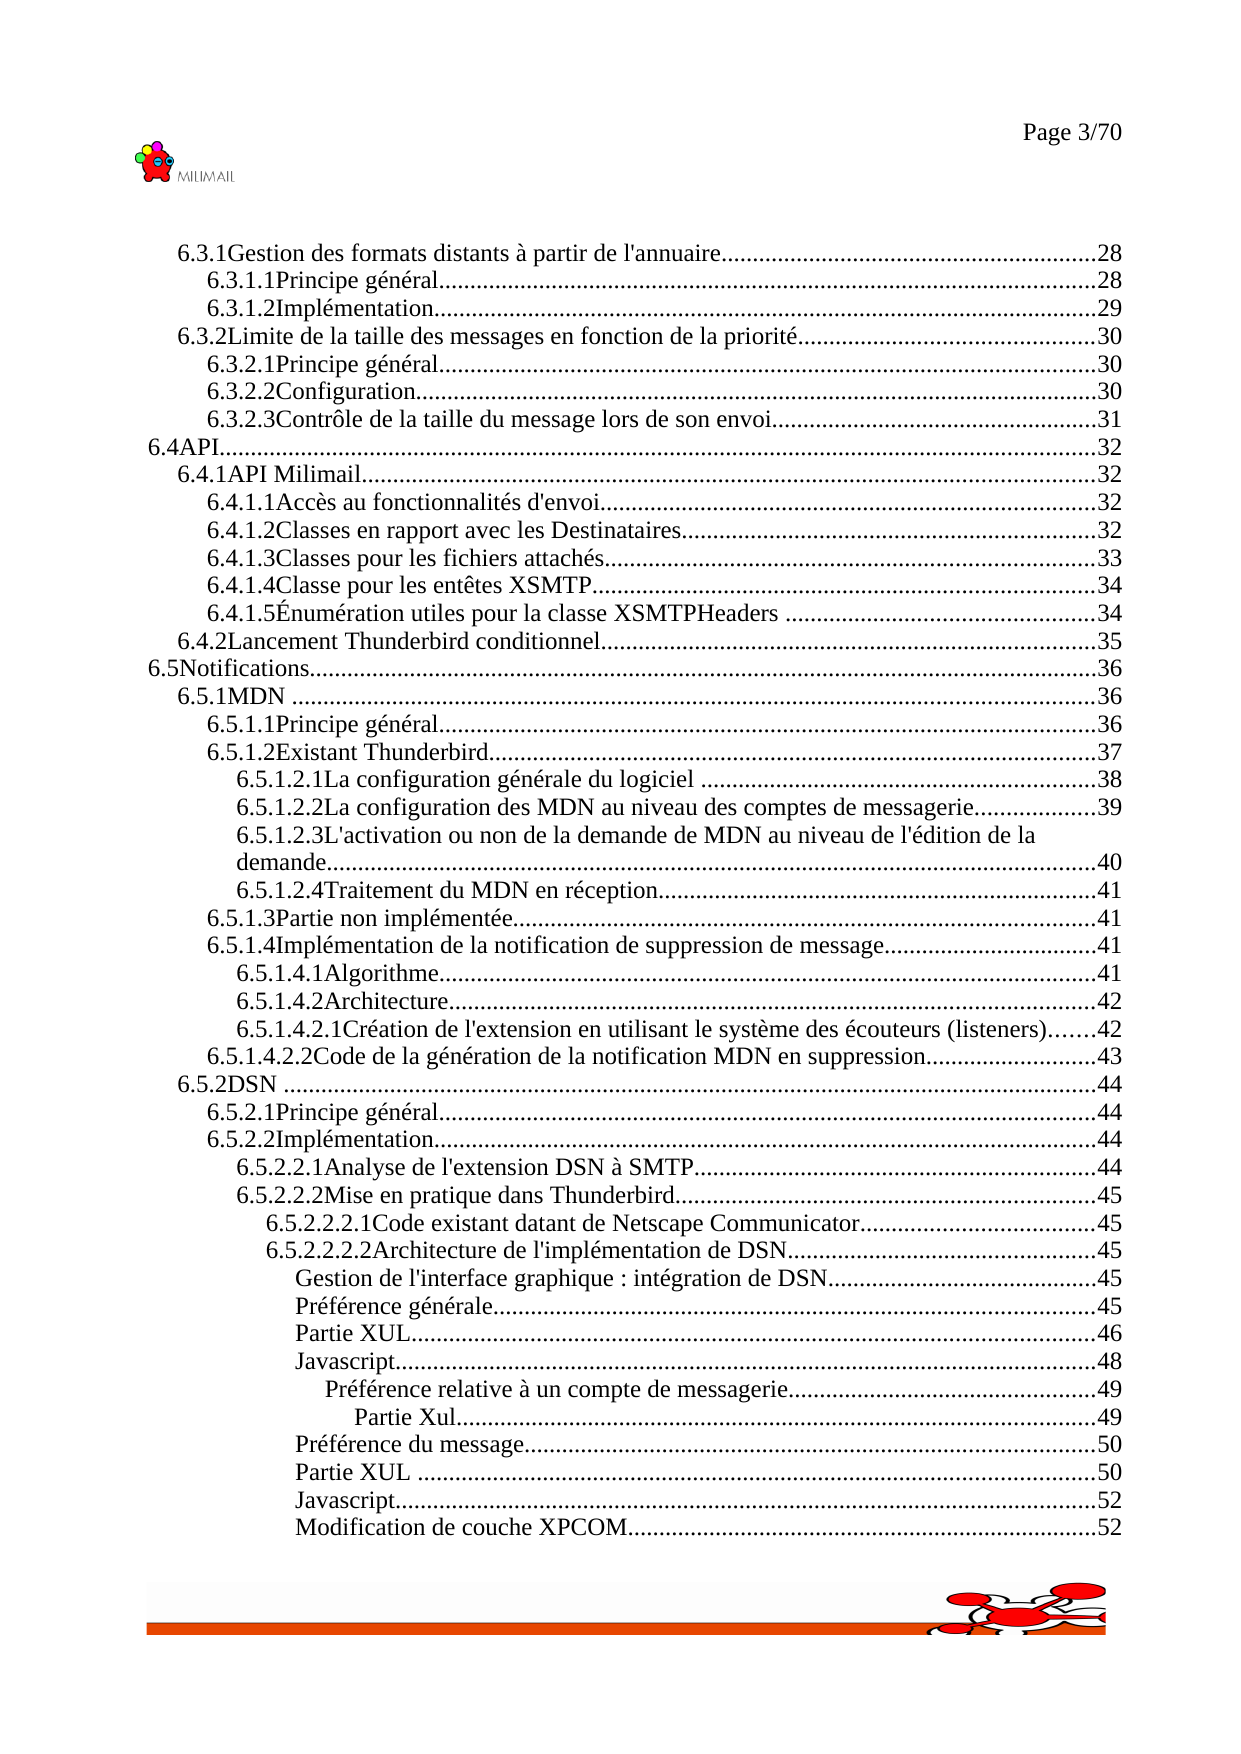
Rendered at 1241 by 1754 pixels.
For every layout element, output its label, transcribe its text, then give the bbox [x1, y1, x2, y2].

text 6.5.1.4.2.2Code de la génération de la notification MDN en suppression 43 [207, 1042, 1122, 1070]
text 6.3.2.2Configuration 30 [207, 377, 1122, 405]
text 6.4.1.3Classes pour les fichiers attachés 33 [207, 544, 1122, 571]
text Préférence relative à un compte de messagerie 49 [324, 1375, 1122, 1403]
text Javascript 48 [295, 1347, 1122, 1375]
text 6.3.1Gestion des formats distants à partir de l'annuaire 28 [177, 239, 1122, 267]
text 6.3.2Limite de la taille des messages en fonction de la priorité 30 [177, 322, 1122, 350]
text 6.5.1.4Implémentation de la notification de suppression de message 41 [207, 932, 1122, 959]
text 6.5.1.1Principe général 36 [207, 710, 1122, 738]
text Javascript 52 [295, 1486, 1122, 1513]
text 6.5.2.2.2.2Architecture de l'implémentation de DSN 45 [266, 1236, 1122, 1264]
picture [146, 1582, 1106, 1635]
text 6.4.1.5Énumération utiles pour la classe XSMTPHeaders 34 [207, 599, 1122, 627]
text 6.5.1.4.2Architecture 42 [236, 987, 1122, 1015]
text Gestion de l'interface graphique : intégration de DSN 45 [295, 1264, 1122, 1292]
text Préférence du message 50 [295, 1430, 1122, 1458]
text Préférence générale 45 [295, 1292, 1122, 1319]
text 6.5.2.2.2.1Code existant datant de Netscape Communicator 45 [266, 1209, 1122, 1236]
text Partie XUL 46 [295, 1319, 1122, 1347]
text 6.5Notifications 36 [148, 654, 1122, 682]
text 6.4.1.1Accès au fonctionnalités d'envoi 32 [207, 488, 1122, 516]
text 6.5.2.2.2Mise en pratique dans Thunderbird 45 [236, 1181, 1122, 1209]
picture [116, 120, 295, 209]
text 6.5.2.2Implémentation 44 [207, 1126, 1122, 1153]
text 6.5.2.2.1Analyse de l'extension DSN à SMTP 44 [236, 1153, 1122, 1181]
text 6.4API 32 [148, 433, 1122, 461]
text 6.3.2.1Principe général 30 [207, 350, 1122, 377]
text Modification de couche XPCOM 52 [295, 1513, 1122, 1541]
text Partie Xul 49 [354, 1403, 1122, 1430]
text 6.5.1.2.2La configuration des MDN au niveau des comptes de messagerie 39 [236, 793, 1122, 821]
text 6.5.2.1Principe général 44 [207, 1098, 1122, 1126]
text 6.5.1MDN 36 [177, 682, 1122, 710]
text Partie XUL 50 [295, 1458, 1122, 1486]
text 6.5.1.4.2.1Création de l'extension en utilisant le système des écouteurs (listeners) 42 [236, 1015, 1122, 1042]
text 6.3.1.2Implémentation 29 [207, 294, 1122, 322]
text 6.4.2Lancement Thunderbird conditionnel 35 [177, 627, 1122, 654]
text 6.3.2.3Contrôle de la taille du message lors de son envoi 31 [207, 405, 1122, 433]
text 6.5.1.2Existant Thunderbird 37 [207, 738, 1122, 765]
text 6.4.1.2Classes en rapport avec les Destinataires 32 [207, 516, 1122, 544]
text 6.5.1.3Partie non implémentée 41 [207, 904, 1122, 932]
text 6.5.1.2.1La configuration générale du logiciel 38 [236, 765, 1122, 793]
text 6.5.1.2.4Traitement du MDN en réception 41 [236, 876, 1122, 904]
text 6.4.1.4Classe pour les entêtes XSMTP 34 [207, 571, 1122, 599]
text 6.4.1API Milimail 32 [177, 461, 1122, 488]
text 6.5.1.2.3L'activation ou non de la demande de MDN au niveau de l'édition de la demande 40 [236, 821, 1122, 876]
text 6.5.2DSN 44 [177, 1070, 1122, 1098]
text 6.3.1.1Principe général 28 [207, 267, 1122, 294]
text 6.5.1.4.1Algorithme 41 [236, 959, 1122, 987]
